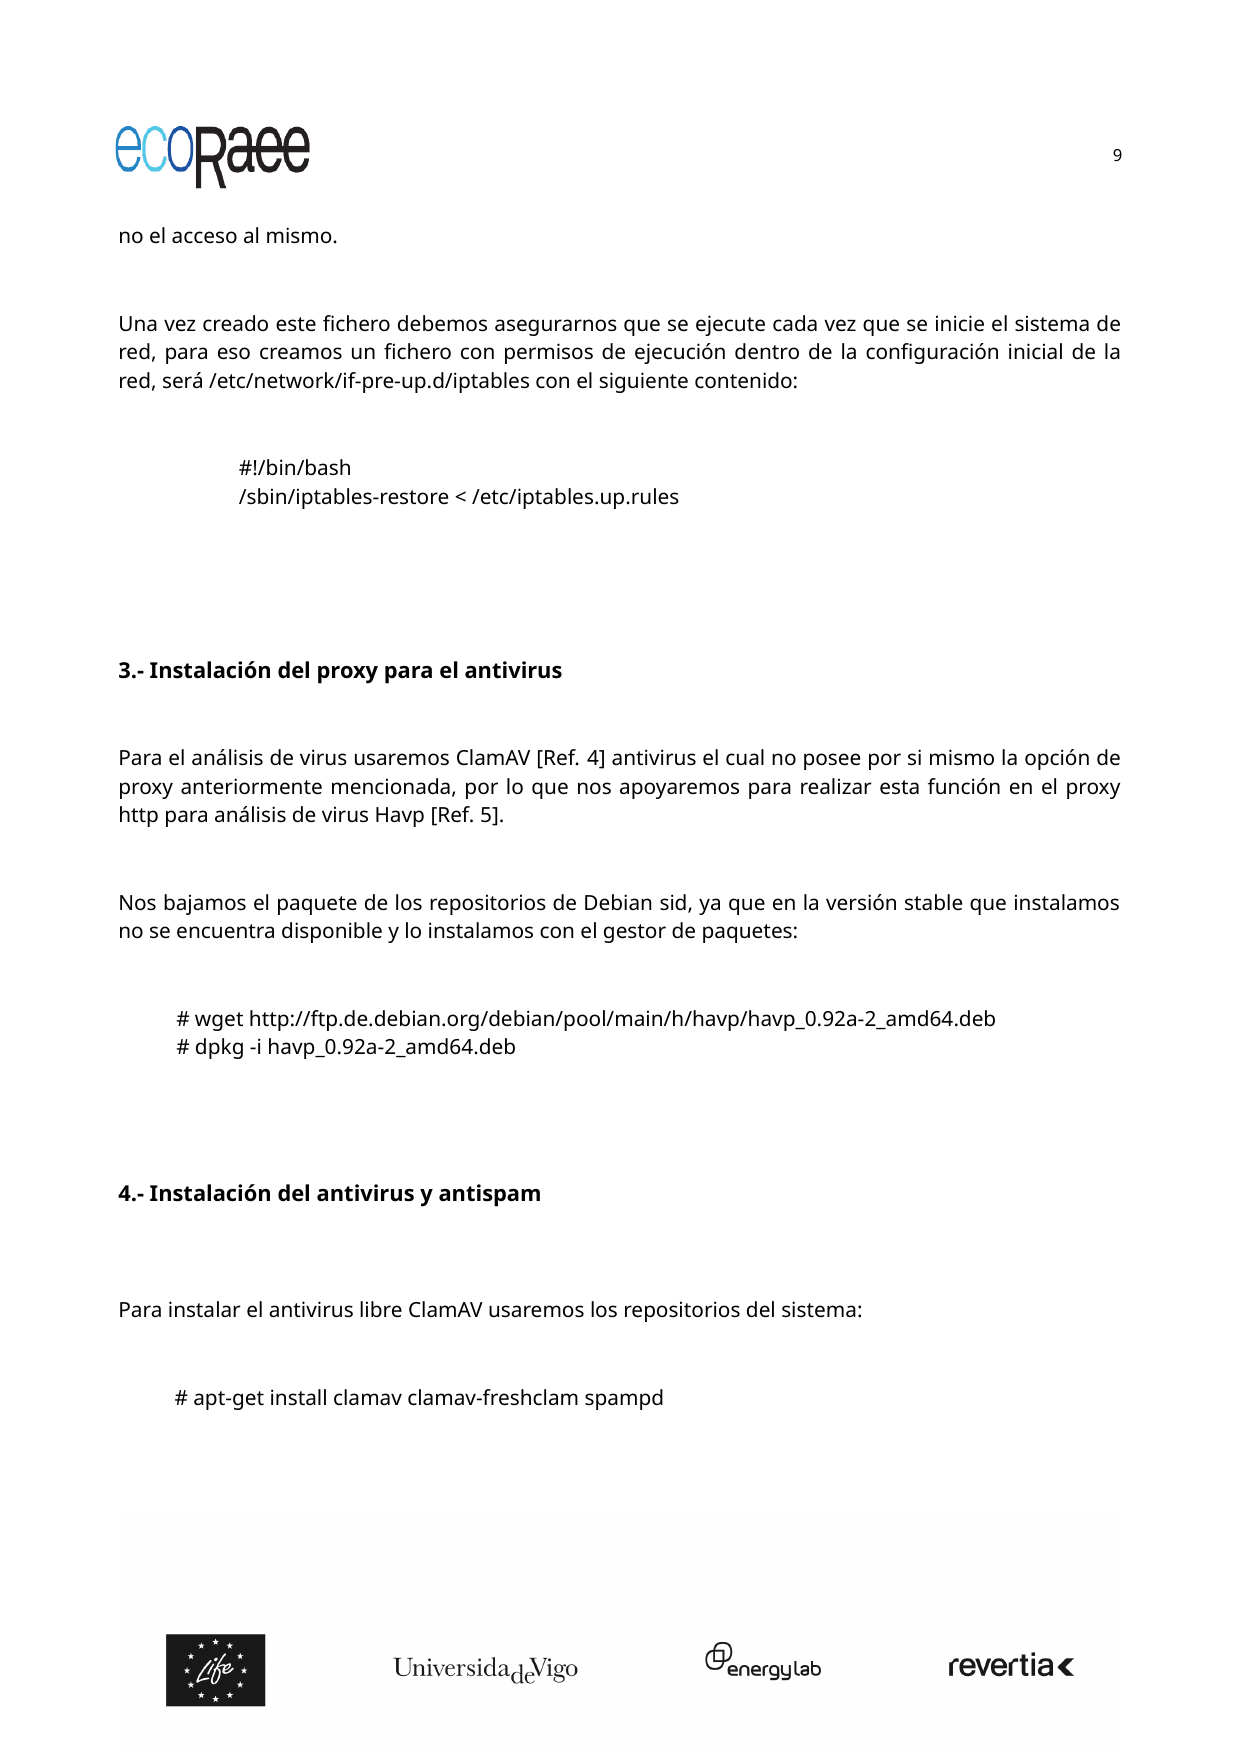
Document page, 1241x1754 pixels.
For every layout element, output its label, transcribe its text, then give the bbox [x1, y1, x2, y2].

text no el acceso al mismo. [118, 221, 1122, 250]
picture [114, 124, 311, 190]
text # apt-get install clamav clamav-freshclam spampd [174, 1383, 1122, 1411]
text Para instalar el antivirus libre ClamAV usaremos los repositorios del sistema: [118, 1295, 1122, 1324]
text Una vez creado este fichero debemos asegurarnos que se ejecute cada vez que se inicie el sistema de red, para eso creamos un fichero con permisos de ejecución dentro de la configuración inicial de la red, será /etc/network/if-pre-up.d/iptables con el siguiente contenido: [118, 309, 1122, 394]
text # dpkg -i havp_0.92a-2_amd64.deb [176, 1032, 1122, 1061]
text Para el análisis de virus usaremos ClamAV [Ref. 4] antivirus el cual no posee por si mismo la opción de proxy anteriormente mencionada, por lo que nos apoyaremos para realizar esta función en el proxy http para análisis de virus Havp [Ref. 5]. [118, 743, 1122, 829]
picture [118, 1514, 1123, 1754]
text 4.- Instalación del antivirus y antispam [118, 1178, 1122, 1208]
text Nos bajamos el paquete de los repositorios de Debian sid, ya que en la versión stable que instalamos no se encuentra disponible y lo instalamos con el gestor de paquetes: [118, 888, 1122, 945]
text /sbin/iptables-restore < /etc/iptables.up.rules [239, 482, 1122, 510]
text #!/bin/bash [239, 453, 1122, 482]
text 3.- Instalación del proxy para el antivirus [118, 654, 1122, 684]
text # wget http://ftp.de.debian.org/debian/pool/main/h/havp/havp_0.92a-2_amd64.deb [176, 1004, 1122, 1032]
